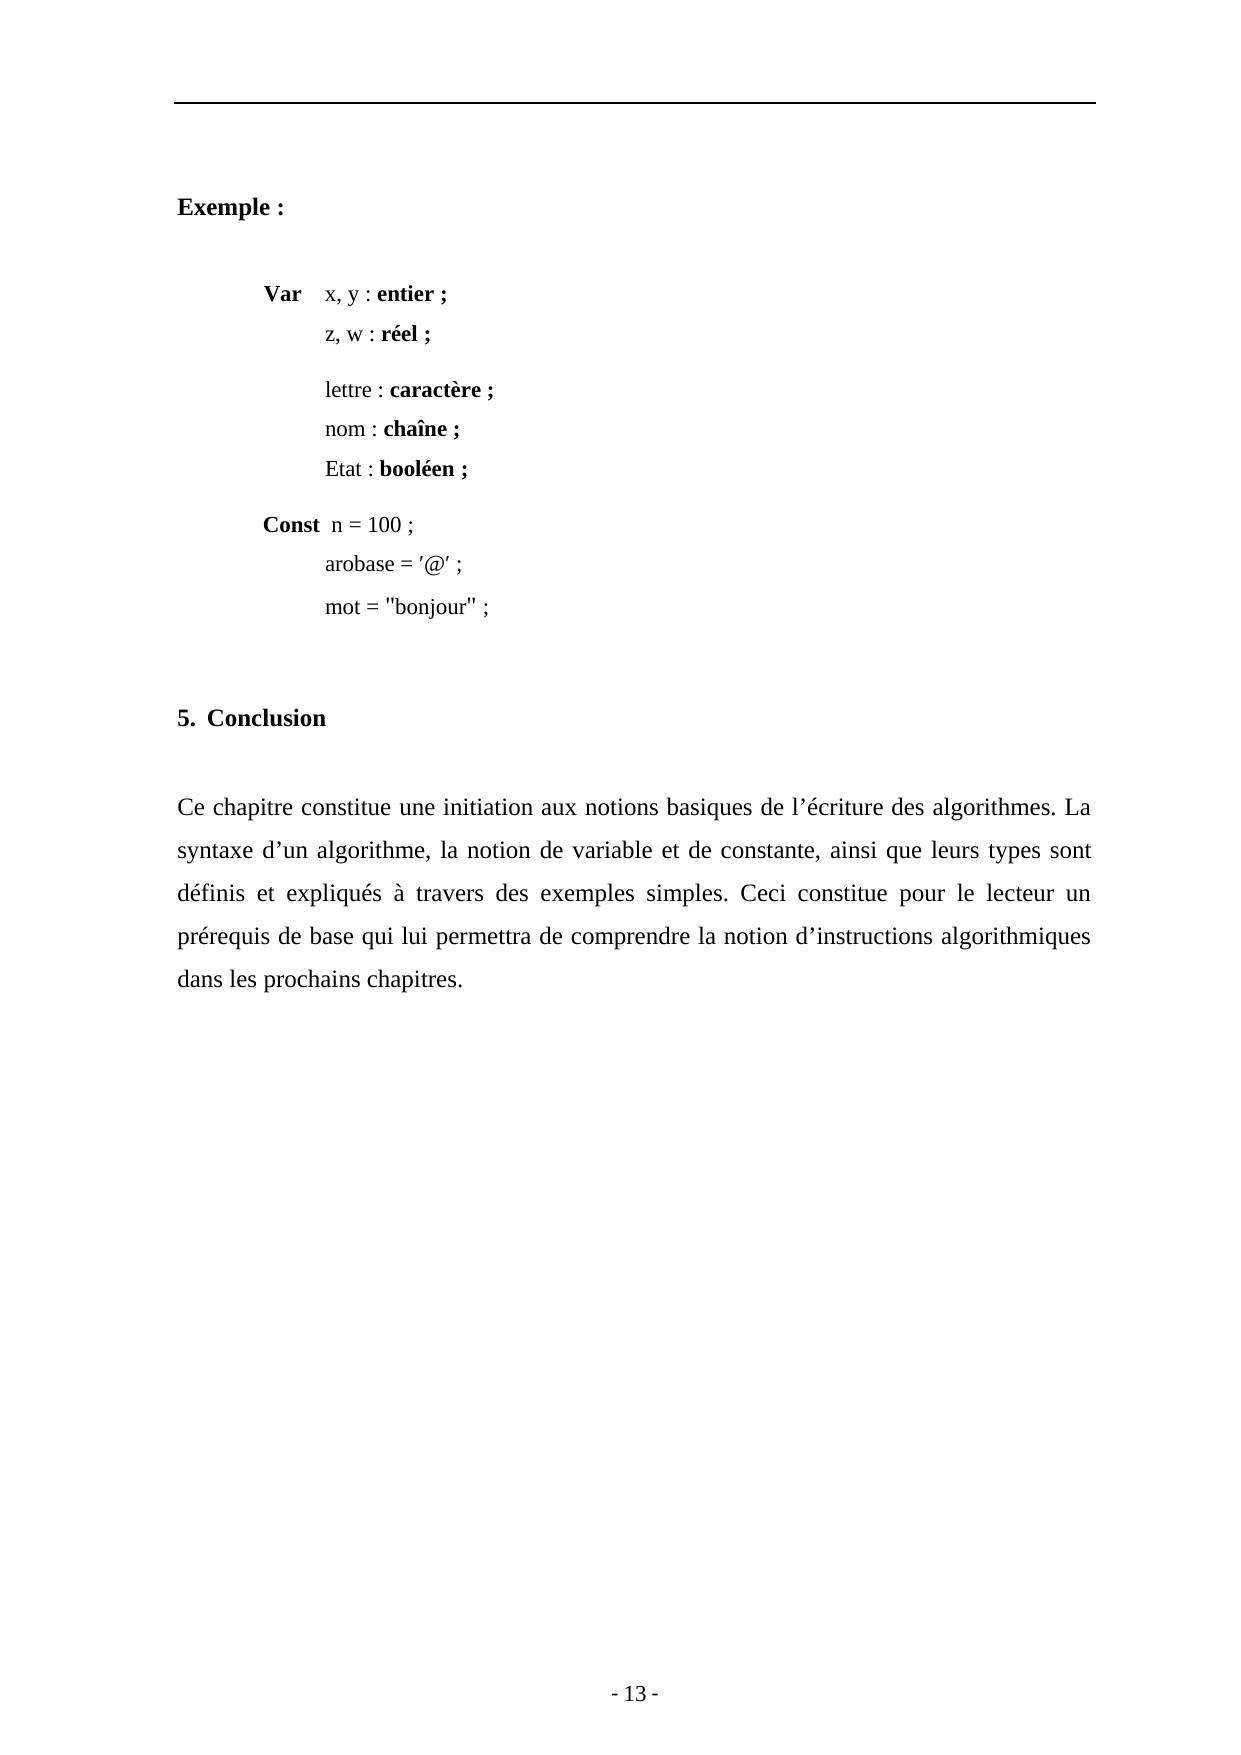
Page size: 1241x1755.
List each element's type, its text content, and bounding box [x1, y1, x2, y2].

text lettre : caractère ; nom : chaîne ; Etat : booléen ; [325, 376, 497, 481]
text Ce chapitre constitue une initiation aux notions basiques de l’écriture des algorithmes. La syntaxe d’un algorithme, la notion de variable et de constante, ainsi que leurs types sont définis et expliqués à travers des exemples simples. Ceci constitue pour le lecteur un prérequis de base qui lui permettra de comprendre la notion d’instructions algorithmiques dans les prochains chapitres. [177, 792, 1093, 993]
subtitle Exemple : [177, 192, 1155, 221]
text Var x, y : entier ; [263, 280, 1155, 307]
text z, w : réel ; [325, 320, 1155, 346]
text Const n = 100 ; [263, 511, 1155, 537]
list Conclusion [177, 703, 1155, 732]
text arobase = ′@′ ; mot = "bonjour" ; [325, 551, 489, 620]
